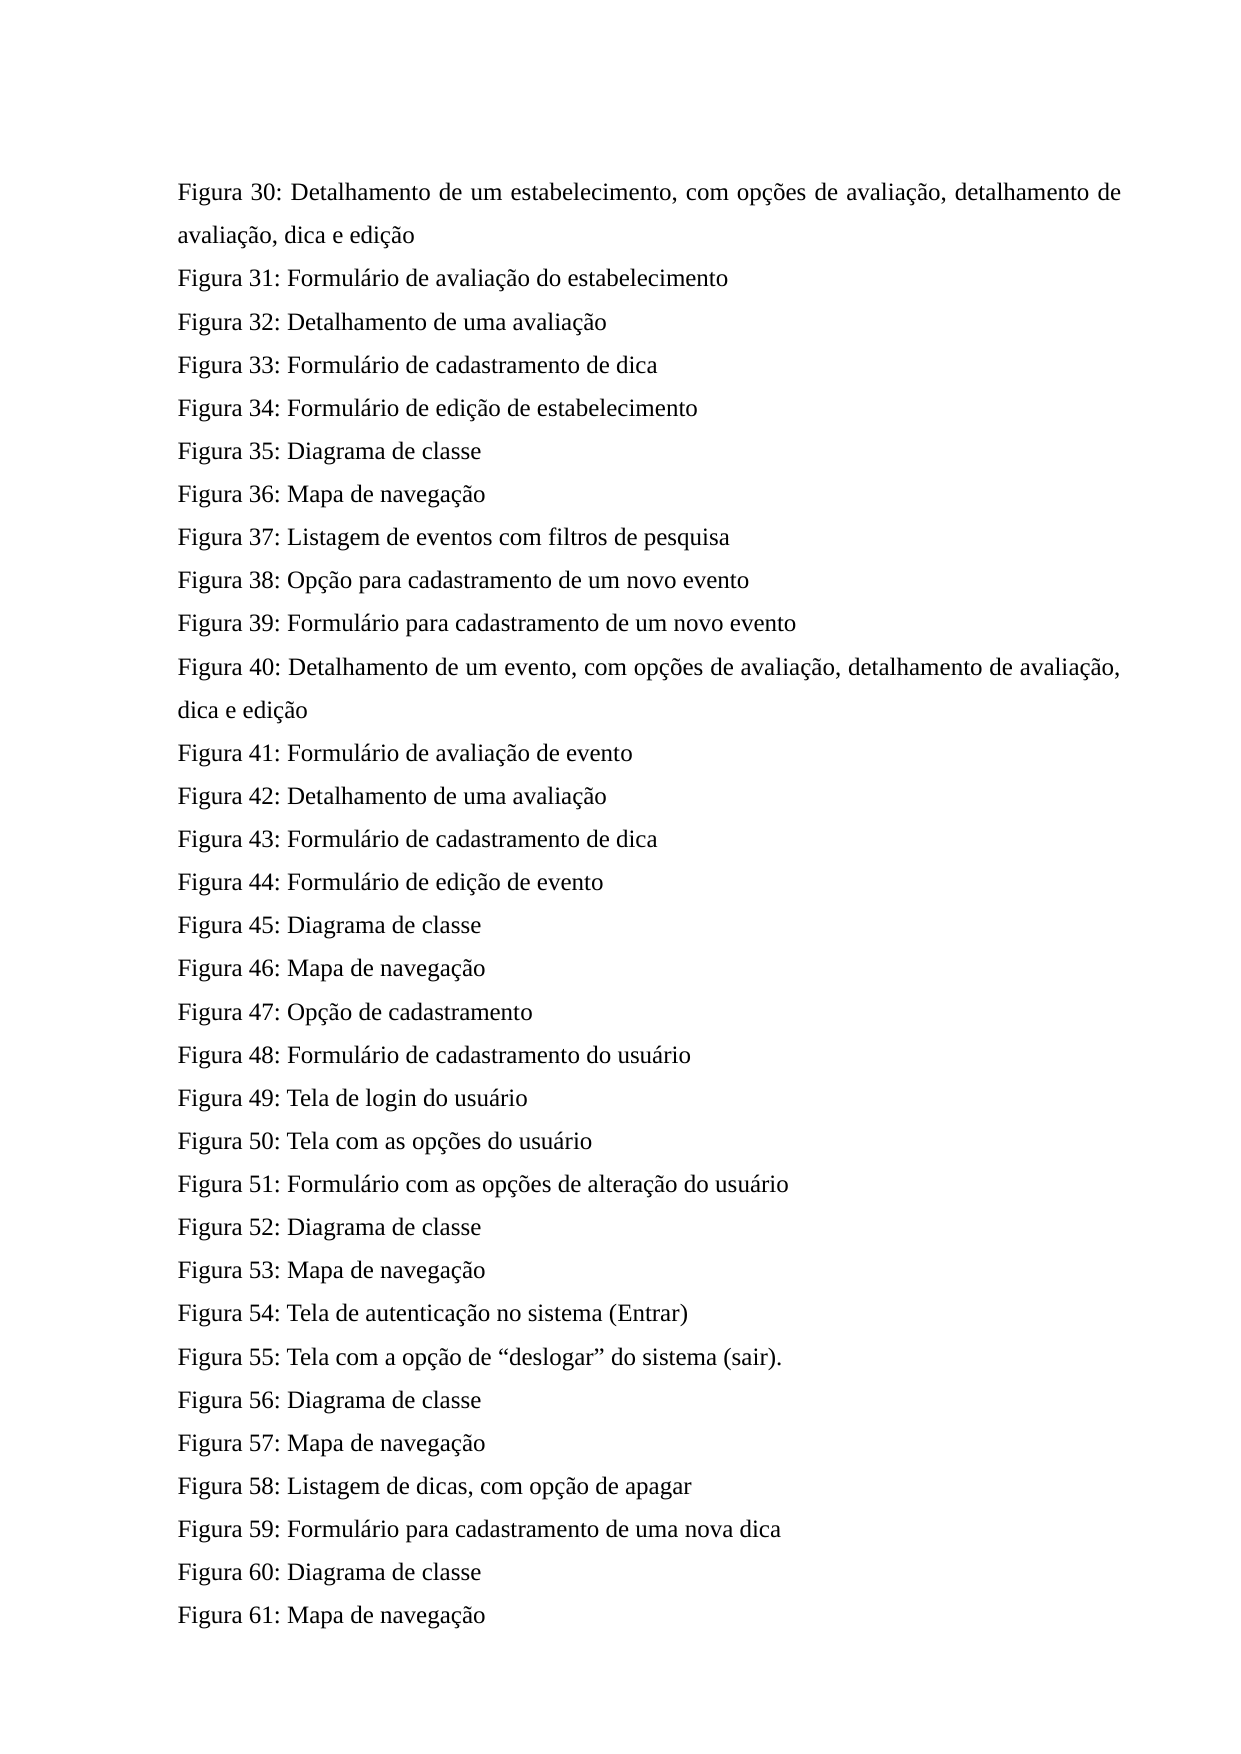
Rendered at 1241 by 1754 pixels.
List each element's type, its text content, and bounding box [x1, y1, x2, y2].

text Figura 48: Formulário de cadastramento do usuário [177, 1040, 1122, 1068]
text Figura 51: Formulário com as opções de alteração do usuário [177, 1169, 1122, 1198]
text Figura 31: Formulário de avaliação do estabelecimento [177, 263, 1122, 292]
text Figura 60: Diagrama de classe [177, 1557, 1122, 1586]
text Figura 40: Detalhamento de um evento, com opções de avaliação, detalhamento de avaliação, dica e edição [177, 652, 1122, 723]
text Figura 34: Formulário de edição de estabelecimento [177, 393, 1122, 422]
text Figura 59: Formulário para cadastramento de uma nova dica [177, 1514, 1122, 1543]
text Figura 52: Diagrama de classe [177, 1212, 1122, 1241]
text Figura 44: Formulário de edição de evento [177, 867, 1122, 896]
text Figura 46: Mapa de navegação [177, 953, 1122, 982]
text Figura 55: Tela com a opção de “deslogar” do sistema (sair). [177, 1342, 1122, 1370]
text Figura 35: Diagrama de classe [177, 436, 1122, 465]
text Figura 50: Tela com as opções do usuário [177, 1126, 1122, 1155]
text Figura 49: Tela de login do usuário [177, 1083, 1122, 1112]
text Figura 39: Formulário para cadastramento de um novo evento [177, 608, 1122, 637]
text Figura 45: Diagrama de classe [177, 910, 1122, 939]
text Figura 33: Formulário de cadastramento de dica [177, 350, 1122, 378]
text Figura 38: Opção para cadastramento de um novo evento [177, 565, 1122, 594]
text Figura 53: Mapa de navegação [177, 1255, 1122, 1284]
text Figura 30: Detalhamento de um estabelecimento, com opções de avaliação, detalhamento de avaliação, dica e edição [177, 177, 1122, 249]
text Figura 41: Formulário de avaliação de evento [177, 738, 1122, 767]
text Figura 54: Tela de autenticação no sistema (Entrar) [177, 1298, 1122, 1327]
text Figura 42: Detalhamento de uma avaliação [177, 781, 1122, 810]
text Figura 37: Listagem de eventos com filtros de pesquisa [177, 522, 1122, 551]
text Figura 36: Mapa de navegação [177, 479, 1122, 508]
text Figura 43: Formulário de cadastramento de dica [177, 824, 1122, 853]
text Figura 47: Opção de cadastramento [177, 997, 1122, 1025]
text Figura 57: Mapa de navegação [177, 1428, 1122, 1457]
text Figura 58: Listagem de dicas, com opção de apagar [177, 1471, 1122, 1500]
text Figura 32: Detalhamento de uma avaliação [177, 307, 1122, 335]
text Figura 56: Diagrama de classe [177, 1385, 1122, 1413]
text Figura 61: Mapa de navegação [177, 1600, 1122, 1629]
